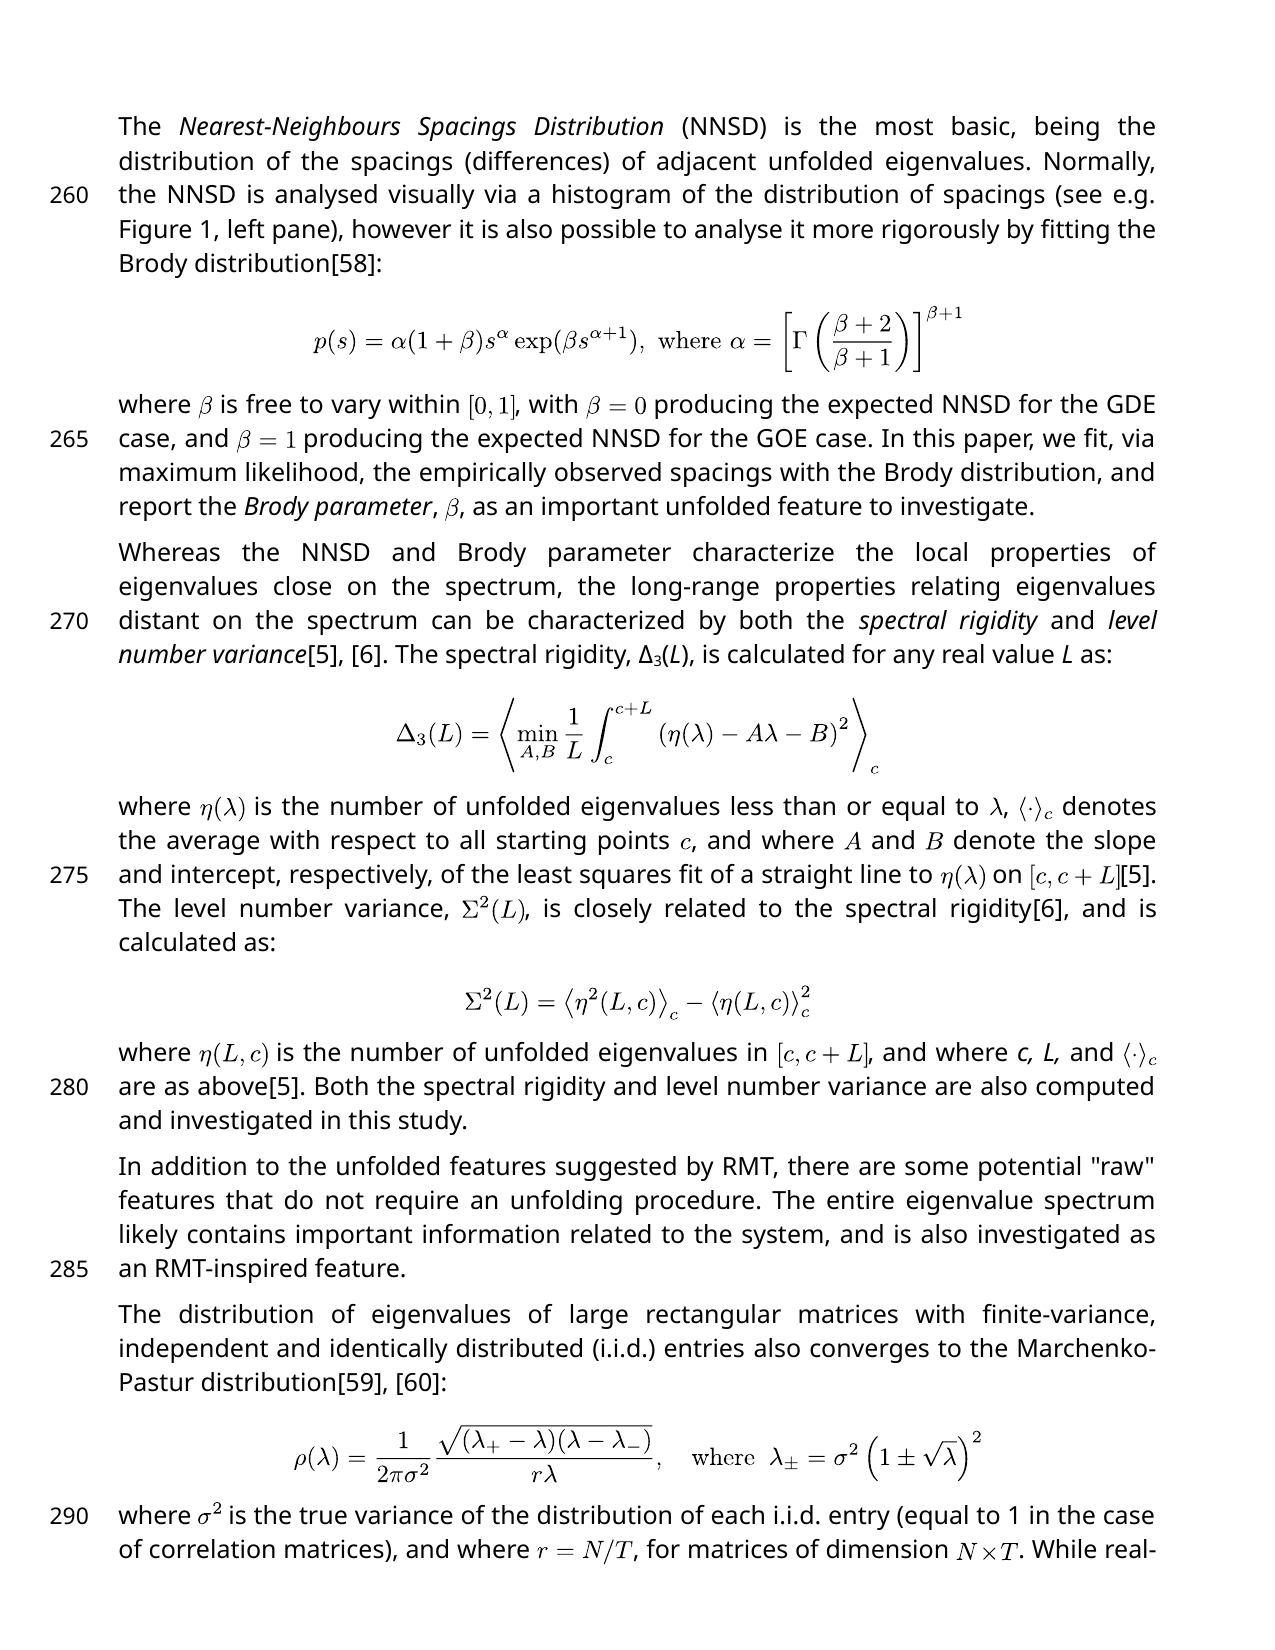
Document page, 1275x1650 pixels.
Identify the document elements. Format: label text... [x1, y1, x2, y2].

text The Nearest-Neighbours Spacings Distribution (NNSD) is the most basic, being the distribution of the spacings (differences) of adjacent unfolded eigenvalues. Normally, the NNSD is analysed visually via a histogram of the distribution of spacings (see e.g. Figure 1, left pane), however it is also possible to analyse it more rigorously by fitting the Brody distribution[58]: [118, 109, 1157, 279]
text where is the true variance of the distribution of each i.i.d. entry (equal to 1 in the case of correlation matrices), and where , for matrices of dimension . While real- [118, 1497, 1157, 1565]
text where is free to vary within , with producing the expected NNSD for the GDE case, and producing the expected NNSD for the GOE case. In this paper, we fit, via maximum likelihood, the empirically observed spacings with the Brody distribution, and report the Brody parameter, , as an important unfolded feature to investigate. [118, 387, 1157, 523]
text The distribution of eigenvalues of large rectangular matrices with finite-variance, independent and identically distributed (i.i.d.) entries also converges to the Marchenko-Pastur distribution[59], [60]: [118, 1297, 1157, 1399]
text where is the number of unfolded eigenvalues in , and where c, L, and are as above[5]. Both the spectral rigidity and level number variance are also computed and investigated in this study. [118, 1034, 1157, 1137]
text In addition to the unfolded features suggested by RMT, there are some potential "raw" features that do not require an unfolding procedure. The entire eigenvalue spectrum likely contains important information related to the system, and is also investigated as an RMT-inspired feature. [118, 1148, 1157, 1285]
text where is the number of unfolded eigenvalues less than or equal to , denotes the average with respect to all starting points , and where and denote the slope and intercept, respectively, of the least squares fit of a straight line to on [5]. The level number variance, , is closely related to the spectral rigidity[6], and is calculated as: [118, 788, 1157, 959]
text Whereas the NNSD and Brody parameter characterize the local properties of eigenvalues close on the spectrum, the long-range properties relating eigenvalues distant on the spectrum can be characterized by both the spectral rigidity and level number variance[5], [6]. The spectral rigidity, Δ3(L), is calculated for any real value L as: [118, 535, 1157, 671]
